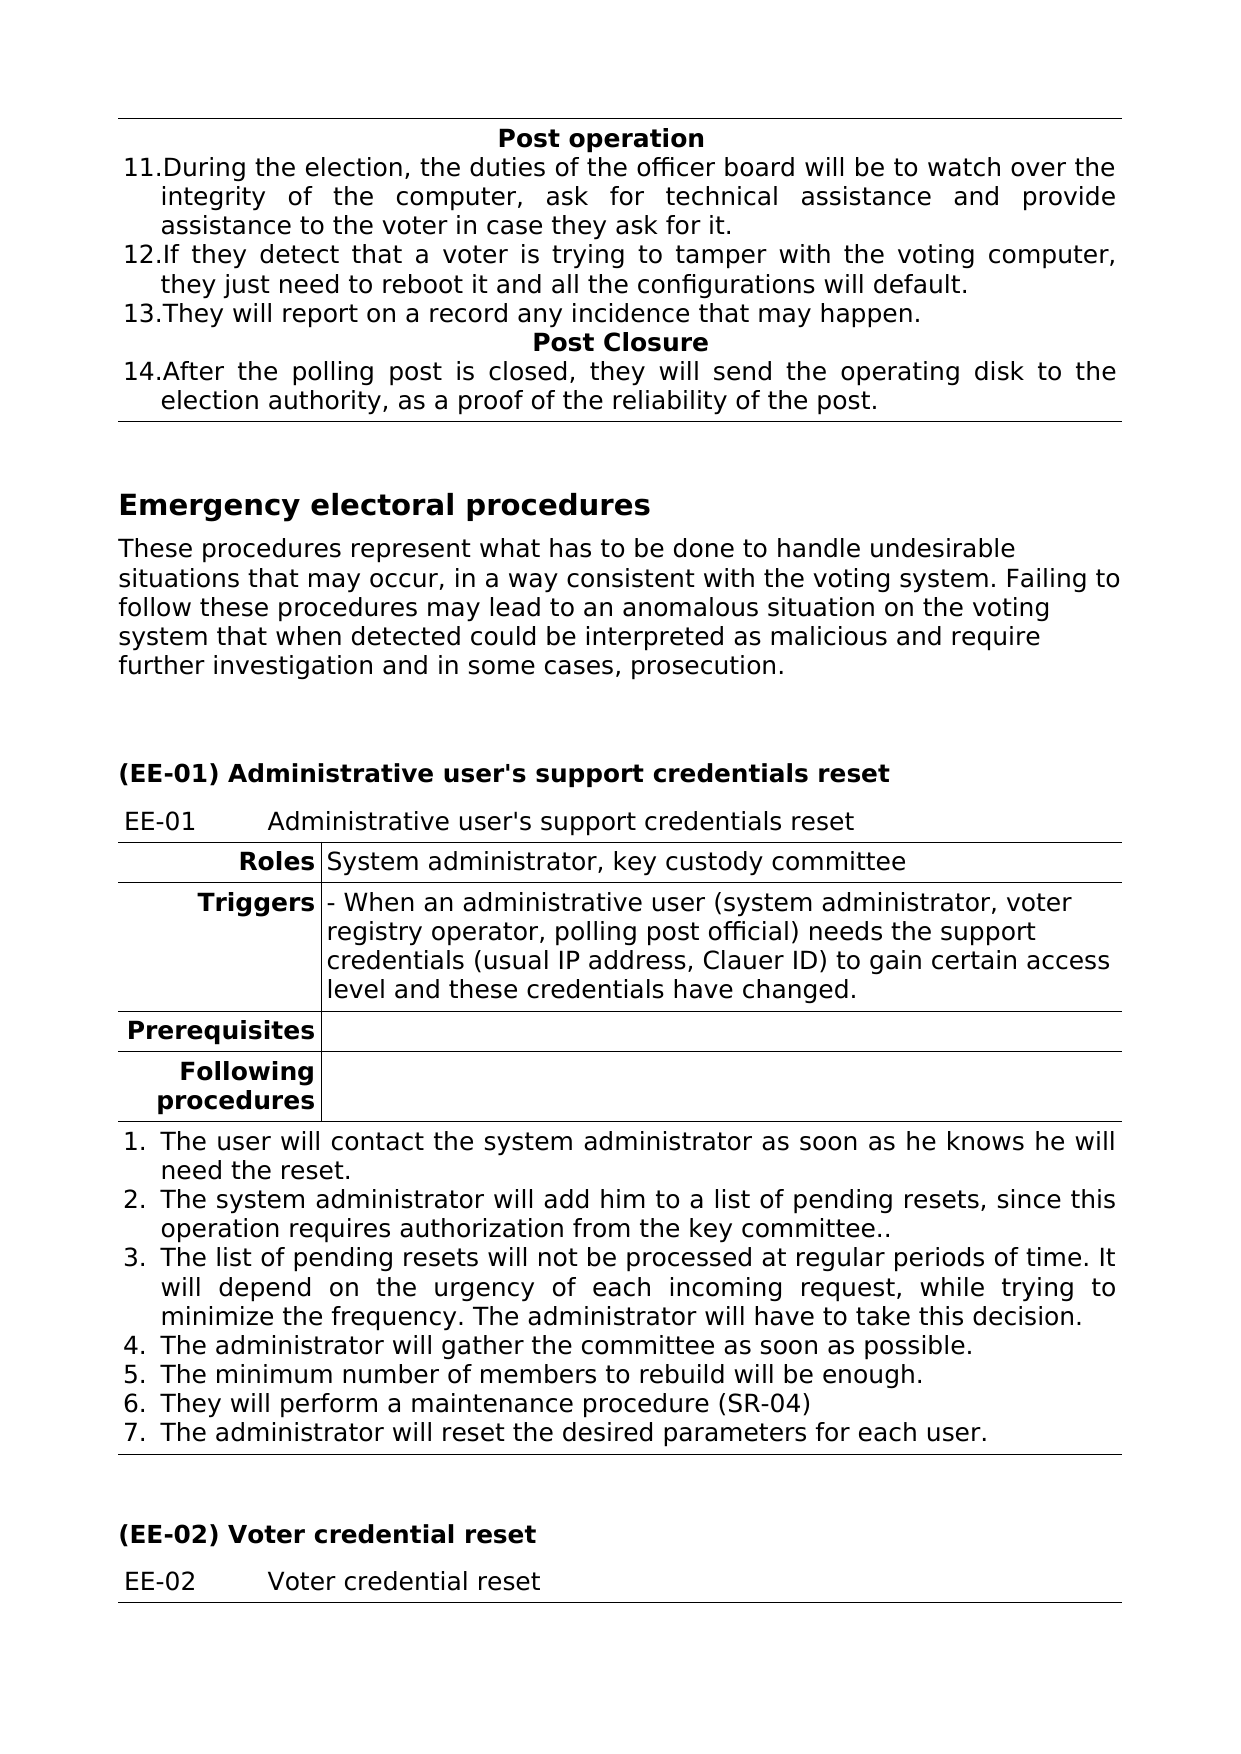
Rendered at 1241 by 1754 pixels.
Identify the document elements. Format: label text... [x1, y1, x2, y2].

subtitle (EE-02) Voter credential reset [118, 1520, 1122, 1549]
subtitle (EE-01) Administrative user's support credentials reset [118, 759, 1122, 788]
table_cell [322, 1052, 1122, 1121]
table_header Administrative user's support credentials reset [262, 801, 1122, 842]
table_cell Prerequisites [118, 1012, 321, 1051]
table_header EE-01 [118, 801, 262, 842]
table_cell Post operation During the election, the duties of the officer board will be to watch over the integrity of the computer, ask for technical assistance and provide assistance to the voter in case they ask for it. If they detect that a voter is trying to tamper with the voting computer, they just need to reboot it and all the configurations will default. They will report on a record any incidence that may happen. Post Closure After the polling post is closed, they will send the operating disk to the election authority, as a proof of the reliability of the post. [118, 119, 1122, 421]
table_header Voter credential reset [262, 1562, 1122, 1602]
text These procedures represent what has to be done to handle undesirable situations that may occur, in a way consistent with the voting system. Failing to follow these procedures may lead to an anomalous situation on the voting system that when detected could be interpreted as malicious and require further investigation and in some cases, prosecution. [118, 534, 1122, 680]
subtitle Emergency electoral procedures [118, 488, 1122, 522]
table_header EE-02 [118, 1562, 262, 1602]
table_cell [322, 1012, 1122, 1051]
table_cell - When an administrative user (system administrator, voter registry operator, polling post official) needs the support credentials (usual IP address, Clauer ID) to gain certain access level and these credentials have changed. [322, 883, 1122, 1011]
table_cell Following procedures [118, 1052, 321, 1121]
table_cell Roles [118, 843, 321, 882]
table_cell Triggers [118, 883, 321, 1011]
table_cell The user will contact the system administrator as soon as he knows he will need the reset. The system administrator will add him to a list of pending resets, since this operation requires authorization from the key committee.. The list of pending resets will not be processed at regular periods of time. It will depend on the urgency of each incoming request, while trying to minimize the frequency. The administrator will have to take this decision. The administrator will gather the committee as soon as possible. The minimum number of members to rebuild will be enough. They will perform a maintenance procedure (SR-04) The administrator will reset the desired parameters for each user. [118, 1122, 1122, 1453]
table_cell System administrator, key custody committee [322, 843, 1122, 882]
